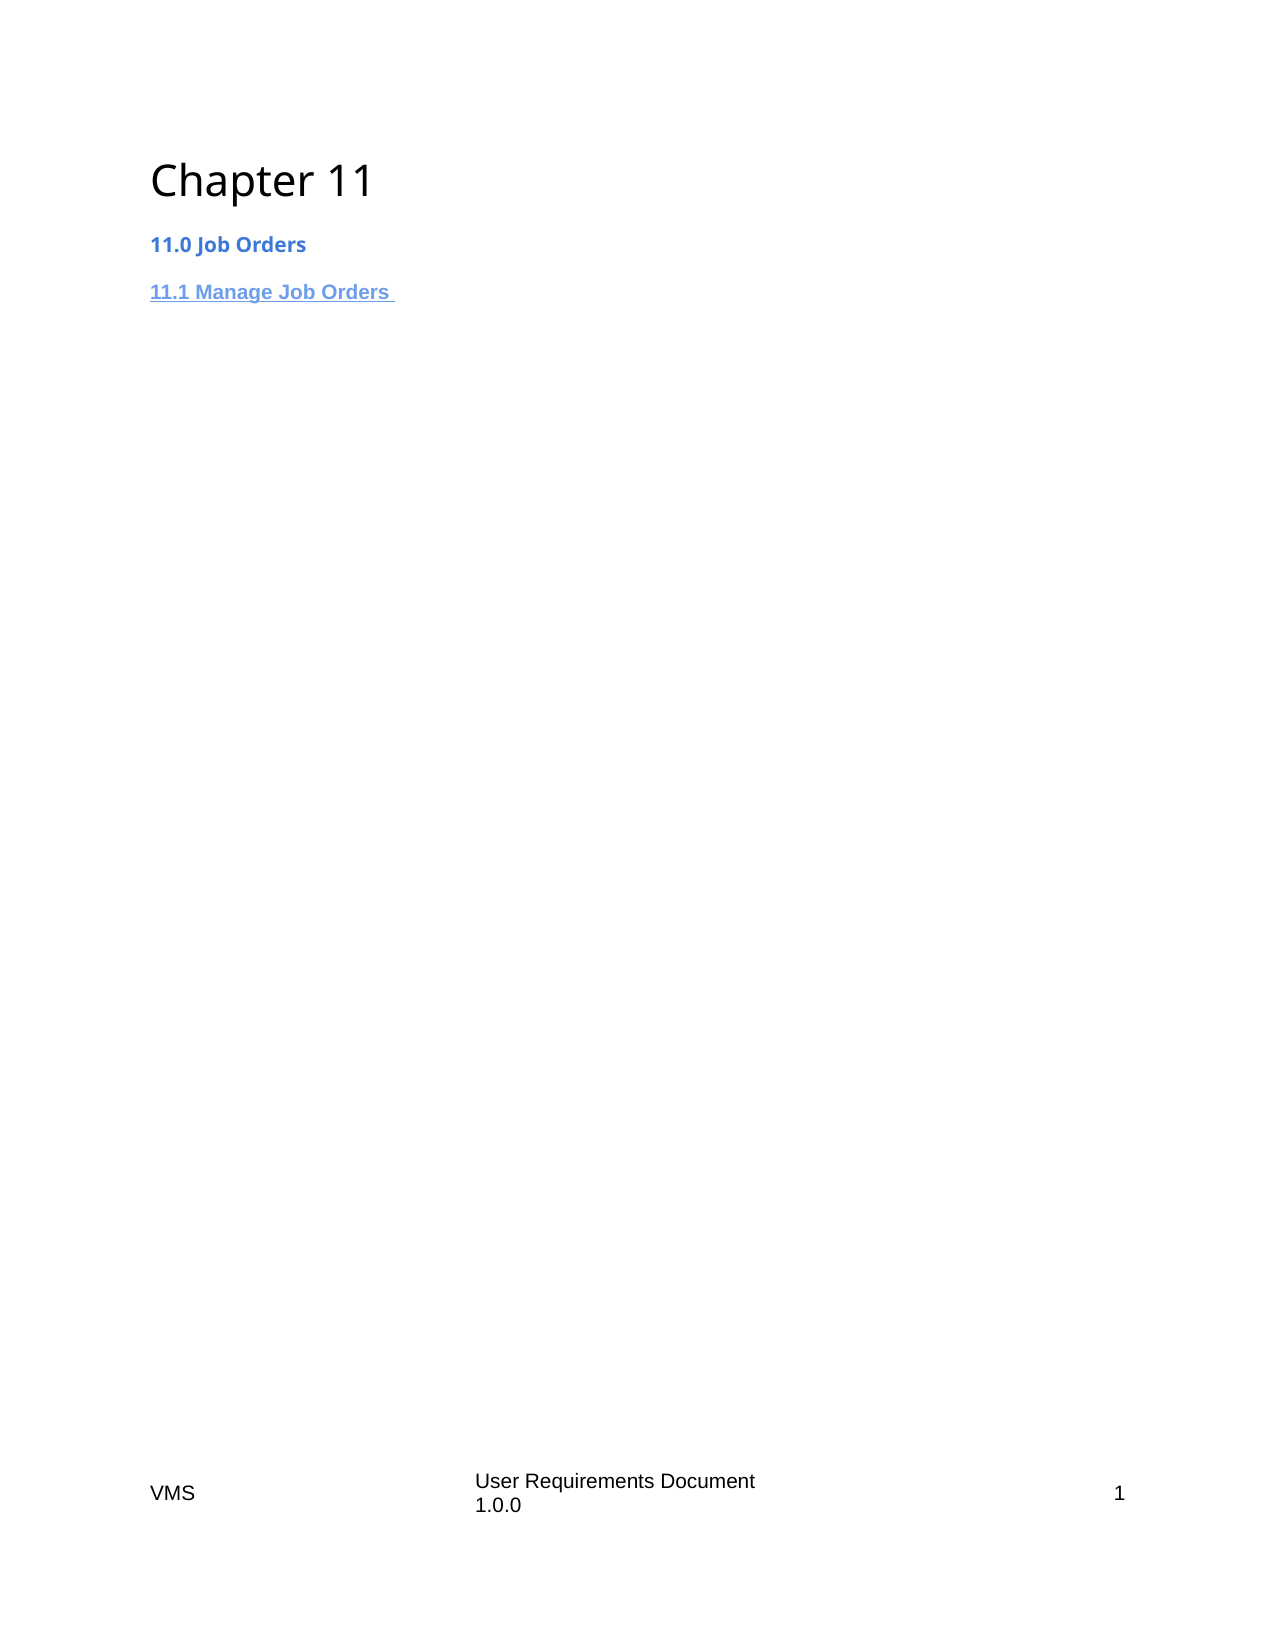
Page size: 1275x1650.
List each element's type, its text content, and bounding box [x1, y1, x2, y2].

subtitle 11.0 Job Orders [150, 230, 1125, 259]
subtitle 11.1 Manage Job Orders [150, 280, 1125, 304]
title Chapter 11 [150, 150, 1125, 209]
